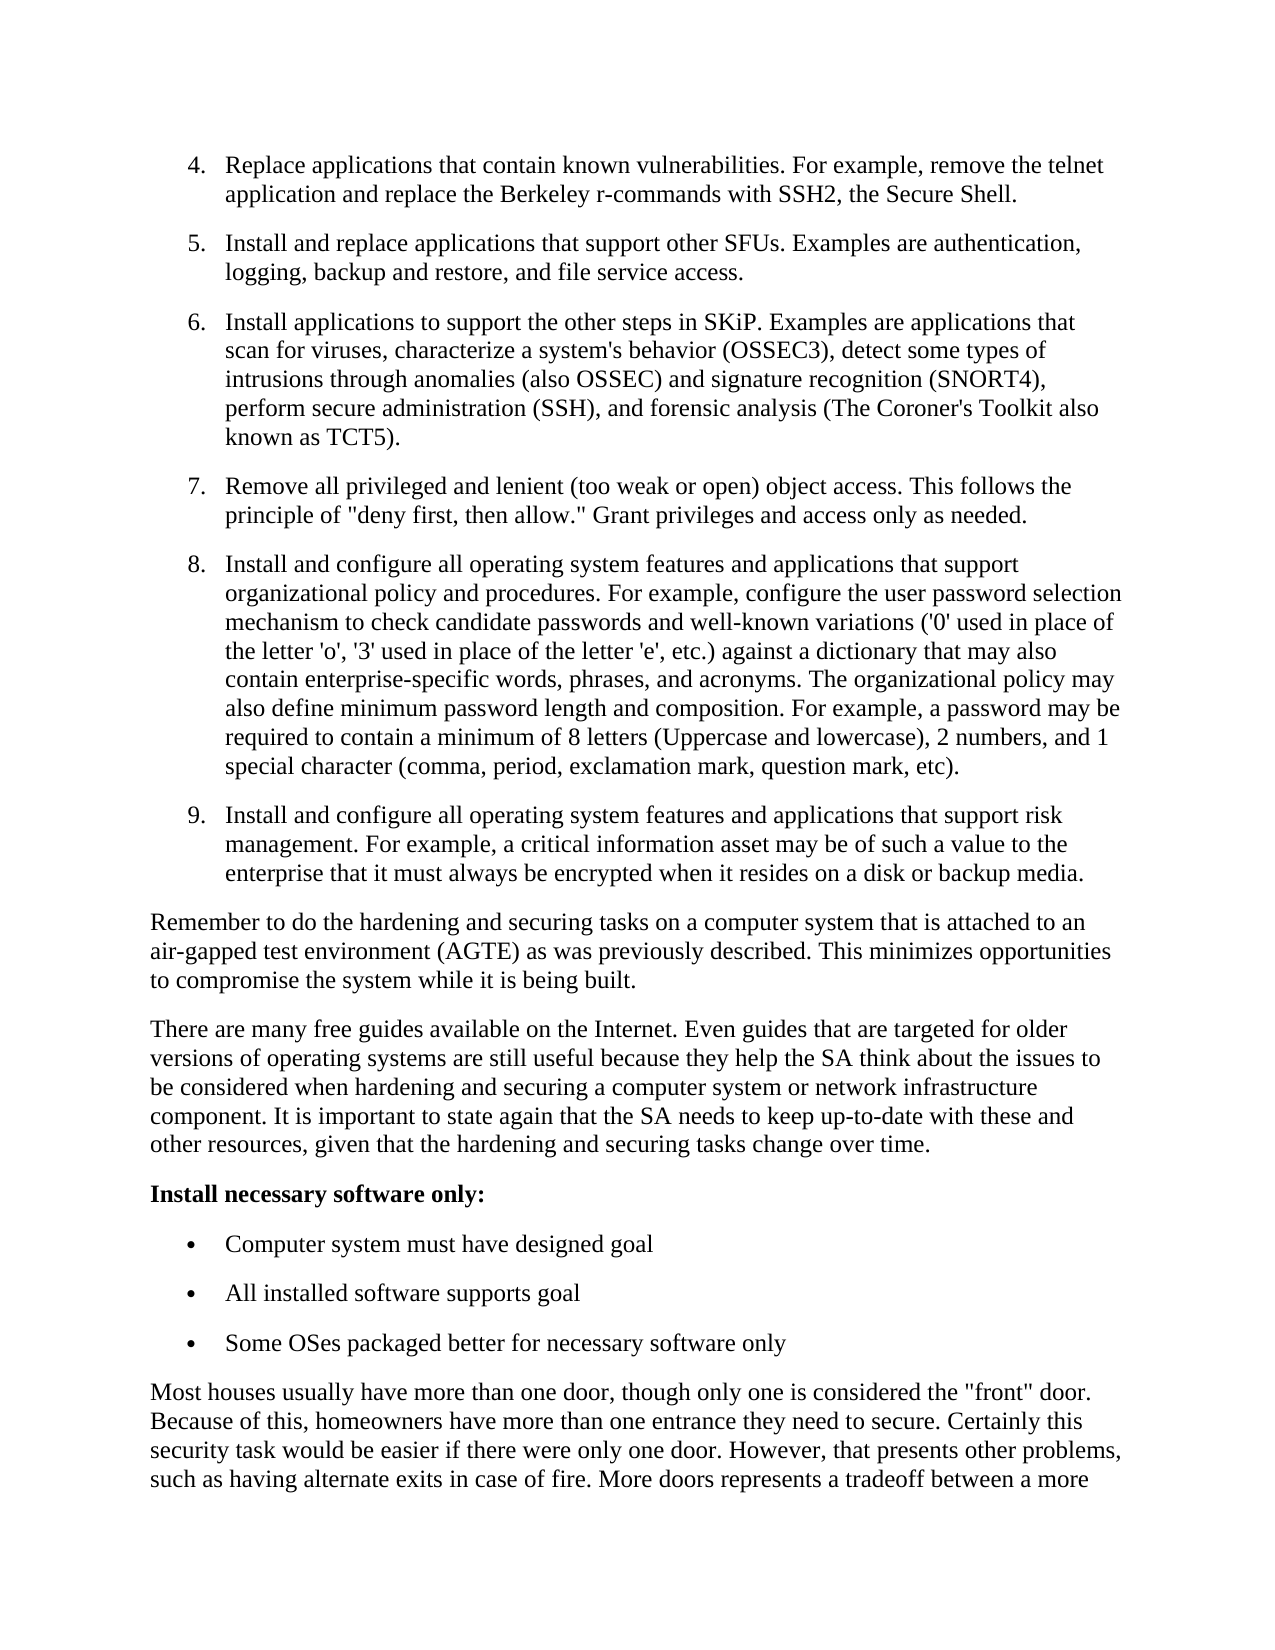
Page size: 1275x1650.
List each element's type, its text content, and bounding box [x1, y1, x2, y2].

text Remember to do the hardening and securing tasks on a computer system that is attached to an air-gapped test environment (AGTE) as was previously described. This minimizes opportunities to compromise the system while it is being built. [150, 907, 1125, 994]
list Install and configure all operating system features and applications that support risk management. For example, a critical information asset may be of such a value to the enterprise that it must always be encrypted when it resides on a disk or backup media. [187, 800, 1125, 887]
list Computer system must have designed goal [187, 1229, 1125, 1257]
list Replace applications that contain known vulnerabilities. For example, remove the telnet application and replace the Berkeley r-commands with SSH2, the Secure Shell. [187, 150, 1125, 207]
text Install necessary software only: [150, 1179, 1125, 1208]
text There are many free guides available on the Internet. Even guides that are targeted for older versions of operating systems are still useful because they help the SA think about the issues to be considered when hardening and securing a computer system or network infrastructure component. It is important to state again that the SA needs to keep up-to-date with these and other resources, given that the hardening and securing tasks change over time. [150, 1014, 1125, 1158]
text Most houses usually have more than one door, though only one is considered the "front" door. Because of this, homeowners have more than one entrance they need to secure. Certainly this security task would be easier if there were only one door. However, that presents other problems, such as having alternate exits in case of fire. More doors represents a tradeoff between a more [150, 1377, 1125, 1492]
list Install and replace applications that support other SFUs. Examples are authentication, logging, backup and restore, and file service access. [187, 228, 1125, 286]
list Install and configure all operating system features and applications that support organizational policy and procedures. For example, configure the user password selection mechanism to check candidate passwords and well-known variations ('0' used in place of the letter 'o', '3' used in place of the letter 'e', etc.) against a dictionary that may also contain enterprise-specific words, phrases, and acronyms. The organizational policy may also define minimum password length and composition. For example, a password may be required to contain a minimum of 8 letters (Uppercase and lowercase), 2 numbers, and 1 special character (comma, period, exclamation mark, question mark, etc). [187, 549, 1125, 779]
list All installed software supports goal [187, 1278, 1125, 1307]
list Remove all privileged and lenient (too weak or open) object access. This follows the principle of "deny first, then allow." Grant privileges and access only as needed. [187, 471, 1125, 529]
list Install applications to support the other steps in SKiP. Examples are applications that scan for viruses, characterize a system's behavior (OSSEC3), detect some types of intrusions through anomalies (also OSSEC) and signature recognition (SNORT4), perform secure administration (SSH), and forensic analysis (The Coroner's Toolkit also known as TCT5). [187, 307, 1125, 450]
list Some OSes packaged better for necessary software only [187, 1328, 1125, 1357]
